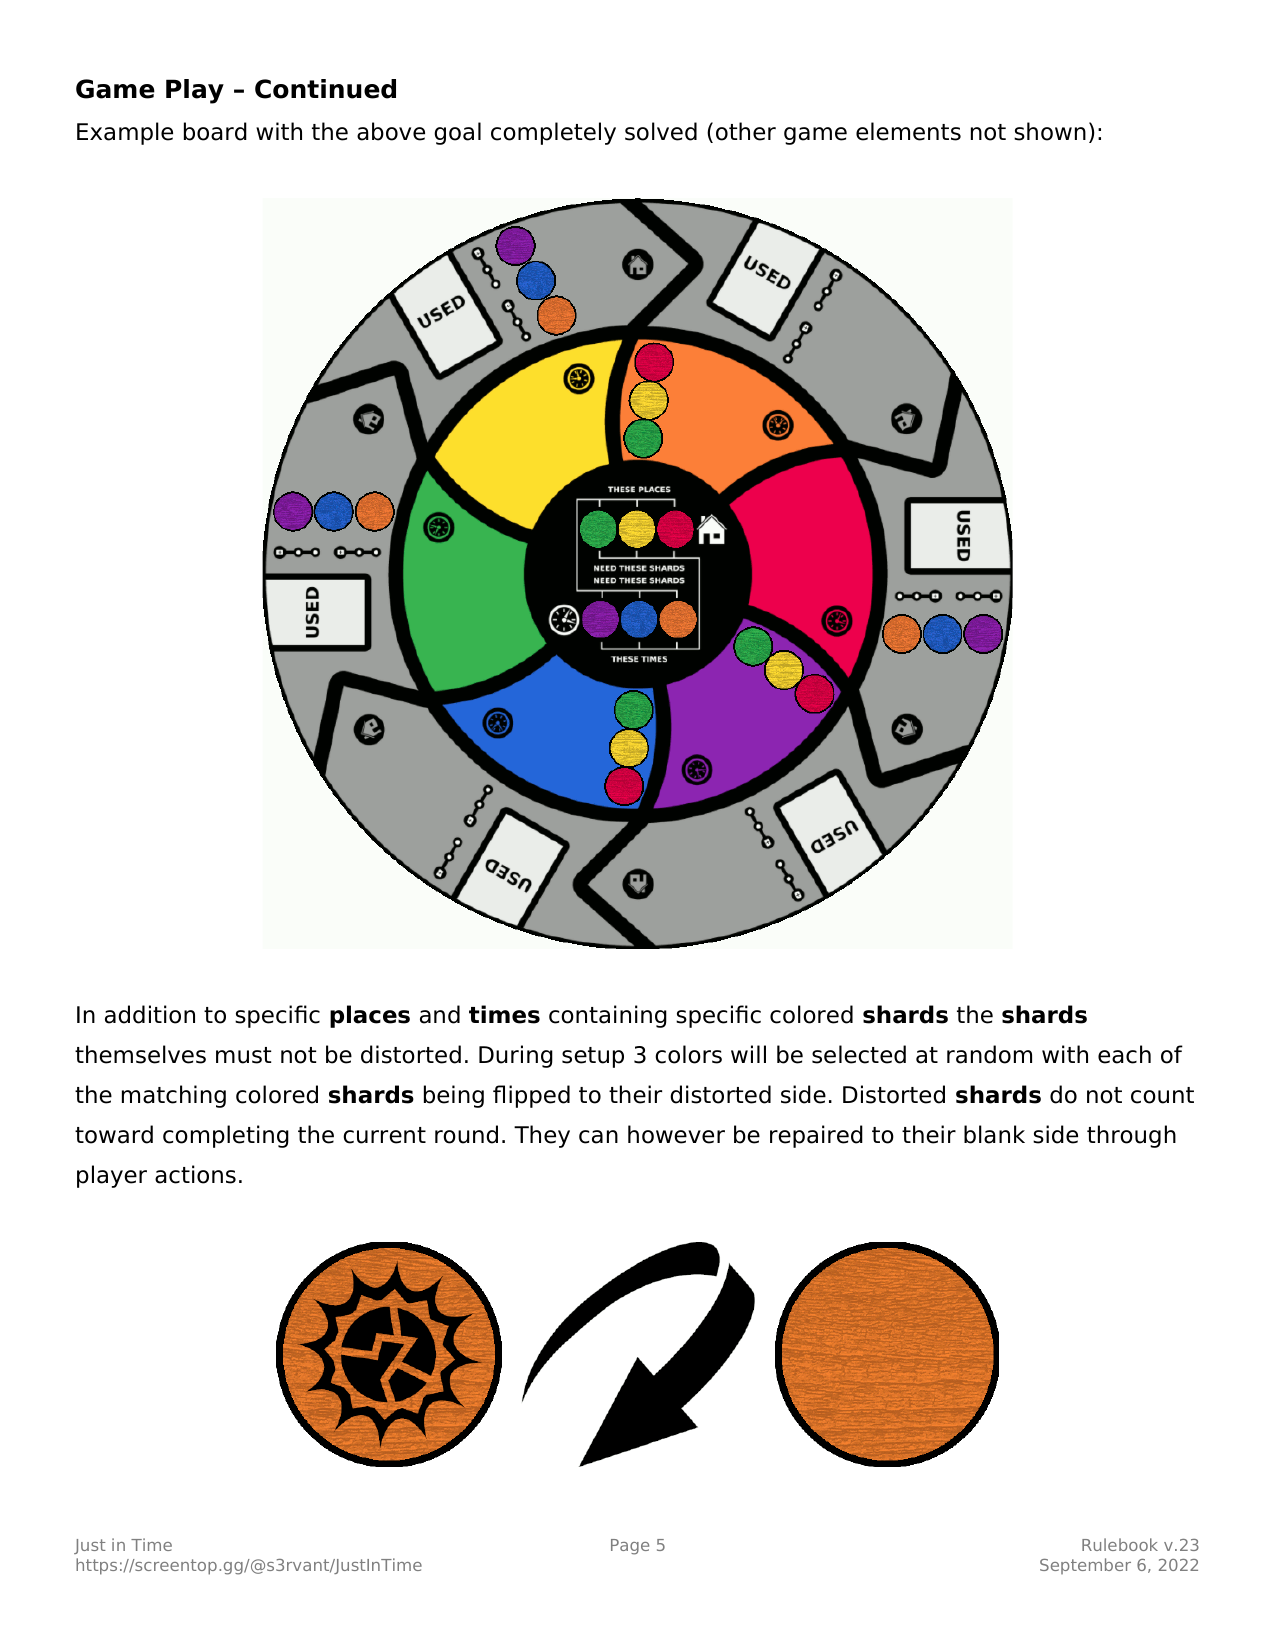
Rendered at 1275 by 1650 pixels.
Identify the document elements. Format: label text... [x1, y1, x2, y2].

text Example board with the above goal completely solved (other game elements not shown): [75, 119, 1200, 145]
text Game Play – Continued [75, 75, 1200, 104]
picture [276, 1242, 999, 1467]
picture [262, 198, 1013, 949]
text In addition to specific places and times containing specific colored shards the shards themselves must not be distorted. During setup 3 colors will be selected at random with each of the matching colored shards being flipped to their distorted side. Distorted shards do not count toward completing the current round. They can however be repaired to their blank side through player actions. [75, 1002, 1200, 1189]
